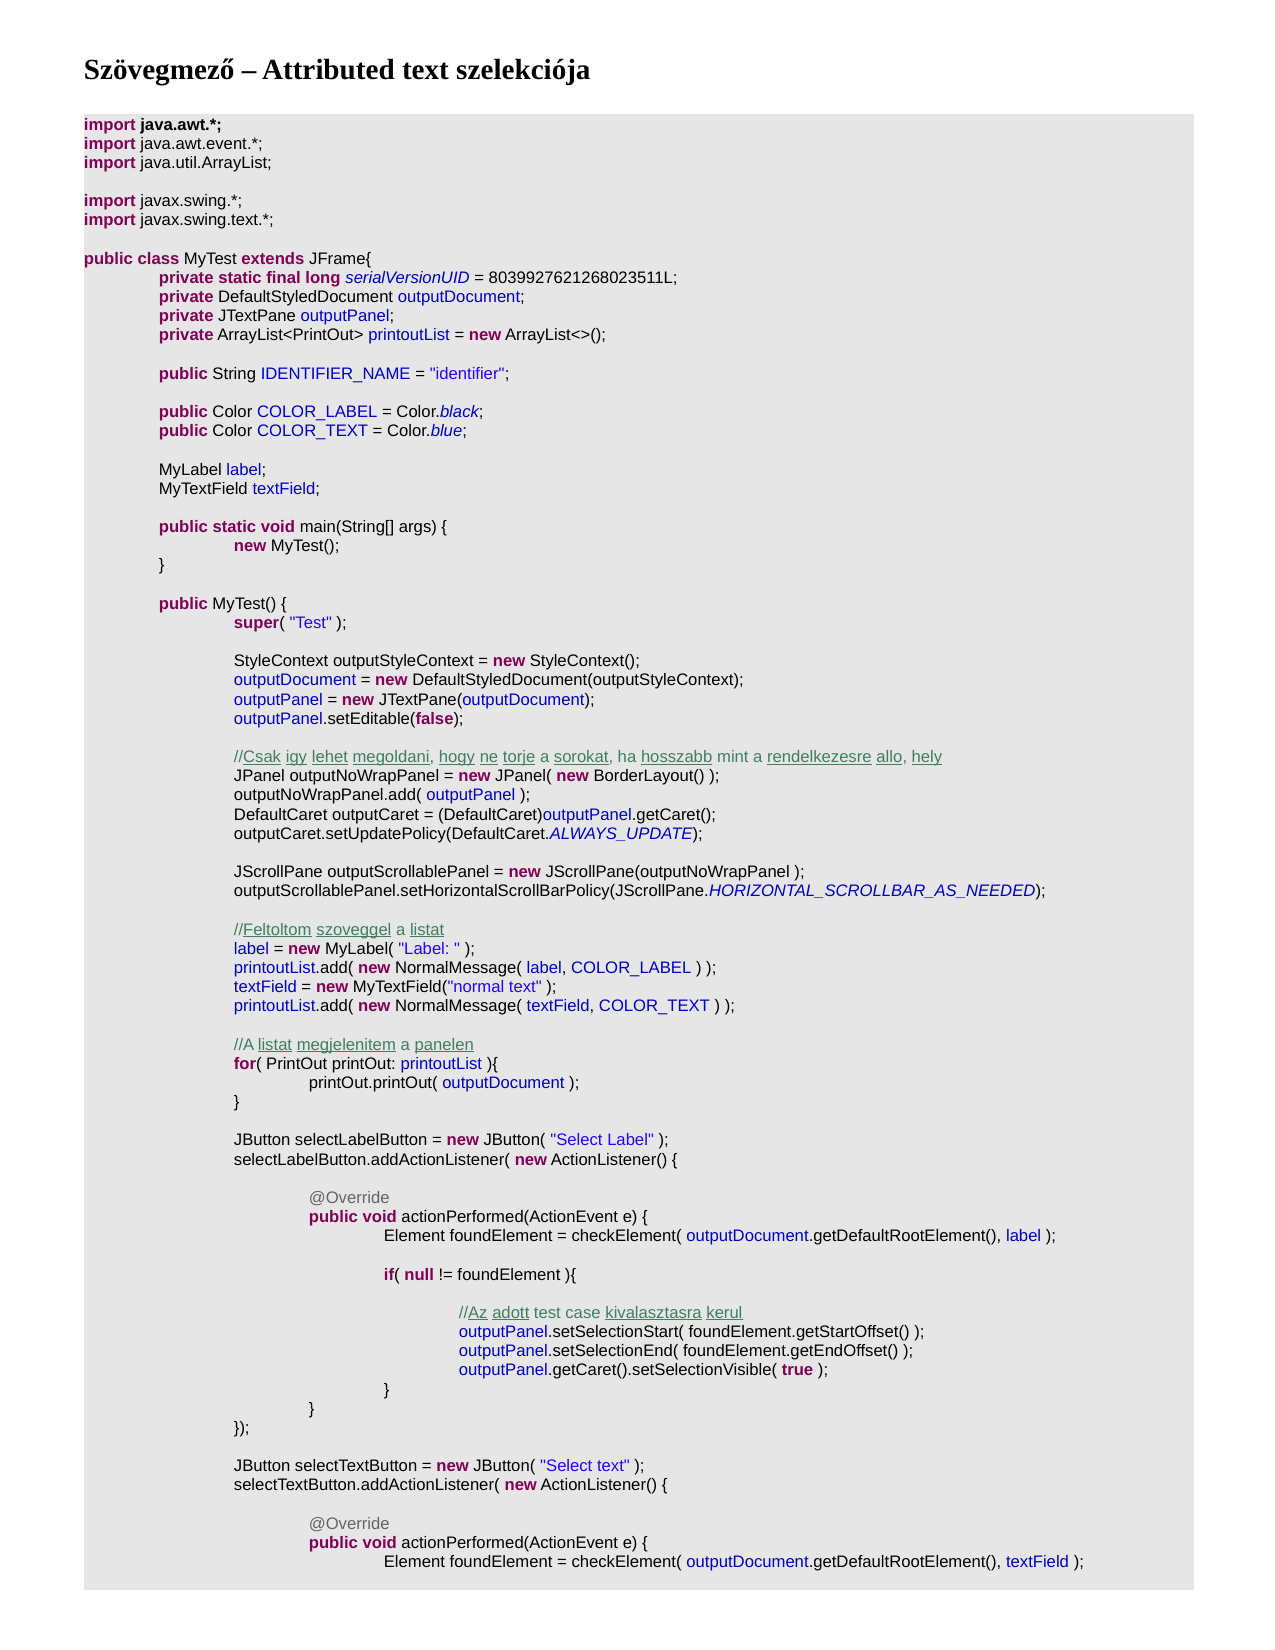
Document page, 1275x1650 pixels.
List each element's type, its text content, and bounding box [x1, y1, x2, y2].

text }); [84, 1418, 1194, 1437]
text MyLabel label; [84, 459, 1194, 478]
text selectTextButton.addActionListener( new ActionListener() { [84, 1475, 1194, 1494]
text outputPanel.setSelectionEnd( foundElement.getEndOffset() ); [84, 1341, 1194, 1360]
text import java.awt.*; [84, 114, 1194, 133]
text outputCaret.setUpdatePolicy(DefaultCaret.ALWAYS_UPDATE); [84, 823, 1194, 843]
text textField = new MyTextField("normal text" ); [84, 977, 1194, 996]
text import java.util.ArrayList; [84, 153, 1194, 172]
text outputNoWrapPanel.add( outputPanel ); [84, 785, 1194, 804]
text super( "Test" ); [84, 613, 1194, 632]
text import javax.swing.text.*; [84, 210, 1194, 229]
text } [84, 1379, 1194, 1398]
text selectLabelButton.addActionListener( new ActionListener() { [84, 1149, 1194, 1168]
text outputPanel.setSelectionStart( foundElement.getStartOffset() ); [84, 1322, 1194, 1341]
text printOut.printOut( outputDocument ); [84, 1073, 1194, 1092]
text public void actionPerformed(ActionEvent e) { [84, 1207, 1194, 1226]
text Element foundElement = checkElement( outputDocument.getDefaultRootElement(), textField ); [84, 1552, 1194, 1571]
text StyleContext outputStyleContext = new StyleContext(); [84, 651, 1194, 670]
text outputDocument = new DefaultStyledDocument(outputStyleContext); [84, 670, 1194, 689]
text private ArrayList<PrintOut> printoutList = new ArrayList<>(); [84, 325, 1194, 344]
text public String IDENTIFIER_NAME = "identifier"; [84, 363, 1194, 383]
text JButton selectLabelButton = new JButton( "Select Label" ); [84, 1130, 1194, 1149]
text public class MyTest extends JFrame{ [84, 248, 1194, 268]
text } [84, 1398, 1194, 1418]
text @Override [84, 1188, 1194, 1207]
text outputPanel.setEditable(false); [84, 708, 1194, 728]
text outputPanel.getCaret().setSelectionVisible( true ); [84, 1360, 1194, 1379]
text JPanel outputNoWrapPanel = new JPanel( new BorderLayout() ); [84, 766, 1194, 785]
text outputPanel = new JTextPane(outputDocument); [84, 689, 1194, 708]
text //Feltoltom szoveggel a listat [84, 919, 1194, 938]
text private JTextPane outputPanel; [84, 306, 1194, 325]
text } [84, 1092, 1194, 1111]
text import java.awt.event.*; [84, 133, 1194, 153]
text private static final long serialVersionUID = 8039927621268023511L; [84, 268, 1194, 287]
text DefaultCaret outputCaret = (DefaultCaret)outputPanel.getCaret(); [84, 804, 1194, 823]
text public Color COLOR_TEXT = Color.blue; [84, 421, 1194, 440]
text } [84, 555, 1194, 574]
text @Override [84, 1513, 1194, 1533]
text MyTextField textField; [84, 478, 1194, 498]
text label = new MyLabel( "Label: " ); [84, 938, 1194, 958]
text printoutList.add( new NormalMessage( textField, COLOR_TEXT ) ); [84, 996, 1194, 1015]
text for( PrintOut printOut: printoutList ){ [84, 1053, 1194, 1073]
text public MyTest() { [84, 593, 1194, 613]
text Element foundElement = checkElement( outputDocument.getDefaultRootElement(), label ); [84, 1226, 1194, 1245]
text public static void main(String[] args) { [84, 517, 1194, 536]
text import javax.swing.*; [84, 191, 1194, 210]
text printoutList.add( new NormalMessage( label, COLOR_LABEL ) ); [84, 958, 1194, 977]
text //Az adott test case kivalasztasra kerul [84, 1303, 1194, 1322]
text JScrollPane outputScrollablePanel = new JScrollPane(outputNoWrapPanel ); [84, 862, 1194, 881]
text private DefaultStyledDocument outputDocument; [84, 287, 1194, 306]
text outputScrollablePanel.setHorizontalScrollBarPolicy(JScrollPane.HORIZONTAL_SCROLLBAR_AS_NEEDED); [84, 881, 1194, 900]
text new MyTest(); [84, 536, 1194, 555]
text JButton selectTextButton = new JButton( "Select text" ); [84, 1456, 1194, 1475]
text public Color COLOR_LABEL = Color.black; [84, 402, 1194, 421]
text if( null != foundElement ){ [84, 1264, 1194, 1283]
text //Csak igy lehet megoldani, hogy ne torje a sorokat, ha hosszabb mint a rendelkezesre allo, hely [84, 747, 1194, 766]
text //A listat megjelenitem a panelen [84, 1034, 1194, 1053]
text Szövegmező – Attributed text szelekciója [84, 52, 1194, 86]
text public void actionPerformed(ActionEvent e) { [84, 1533, 1194, 1552]
